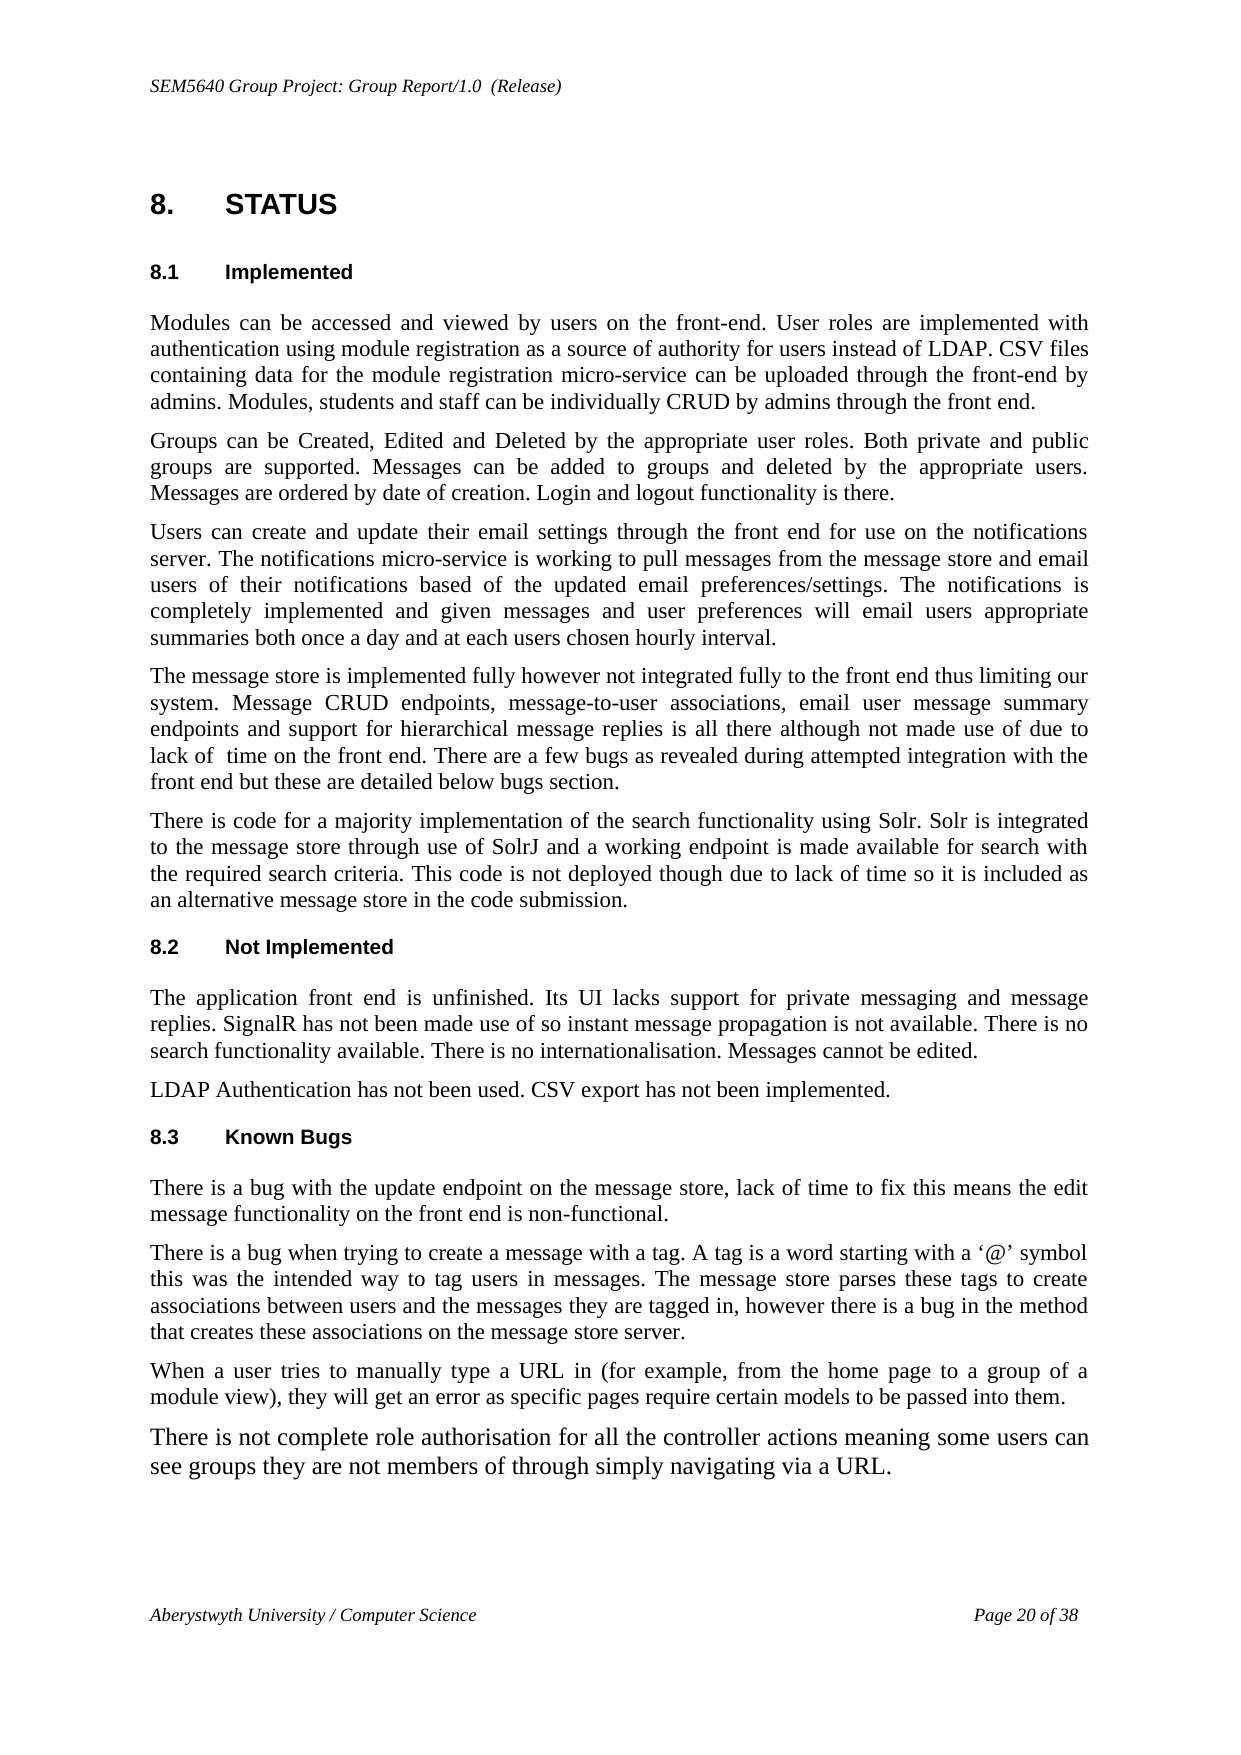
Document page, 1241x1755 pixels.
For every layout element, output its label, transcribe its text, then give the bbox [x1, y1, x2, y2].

text There is a bug when trying to create a message with a tag. A tag is a word starting with a ‘@’ symbol this was the intended way to tag users in messages. The message store parses these tags to create associations between users and the messages they are tagged in, however there is a bug in the method that creates these associations on the message store server. [150, 1239, 1090, 1344]
text Users can create and update their email settings through the front end for use on the notifications server. The notifications micro-service is working to pull messages from the message store and email users of their notifications based of the updated email preferences/settings. The notifications is completely implemented and given messages and user preferences will email users appropriate summaries both once a day and at each users chosen hourly interval. [150, 518, 1090, 650]
subtitle Known Bugs [150, 1125, 1090, 1149]
subtitle Implemented [150, 260, 1090, 284]
text The message store is implemented fully however not integrated fully to the front end thus limiting our system. Message CRUD endpoints, message-to-user associations, email user message summary endpoints and support for hierarchical message replies is all there although not made use of due to lack of time on the front end. There are a few bugs as revealed during attempted integration with the front end but these are detailed below bugs section. [150, 663, 1090, 794]
subtitle Not Implemented [150, 935, 1090, 959]
text There is code for a majority implementation of the search functionality using Solr. Solr is integrated to the message store through use of SolrJ and a working endpoint is made available for search with the required search criteria. This code is not deployed though due to lack of time so it is included as an alternative message store in the code submission. [150, 807, 1090, 912]
text There is a bug with the update endpoint on the message store, lack of time to fix this means the edit message functionality on the front end is non-functional. [150, 1174, 1090, 1227]
text When a user tries to manually type a URL in (for example, from the home page to a group of a module view), they will get an error as specific pages require certain models to be passed into them. [150, 1357, 1090, 1410]
text Modules can be accessed and viewed by users on the front-end. User roles are implemented with authentication using module registration as a source of authority for users instead of LDAP. CSV files containing data for the module registration micro-service can be uploaded through the front-end by admins. Modules, students and staff can be individually CRUD by admins through the front end. [150, 309, 1090, 414]
text LDAP Authentication has not been used. CSV export has not been implemented. [150, 1076, 1090, 1102]
text The application front end is unfinished. Its UI lacks support for private messaging and message replies. SignalR has not been made use of so instant message propagation is not available. There is no search functionality available. There is no internationalisation. Messages cannot be edited. [150, 984, 1090, 1063]
text Groups can be Created, Edited and Deleted by the appropriate user roles. Both private and public groups are supported. Messages can be added to groups and deleted by the appropriate users. Messages are ordered by date of creation. Login and logout functionality is there. [150, 427, 1090, 506]
text There is not complete role authorisation for all the controller actions meaning some users can see groups they are not members of through simply navigating via a URL. [150, 1422, 1090, 1480]
subtitle Status [150, 187, 1090, 220]
